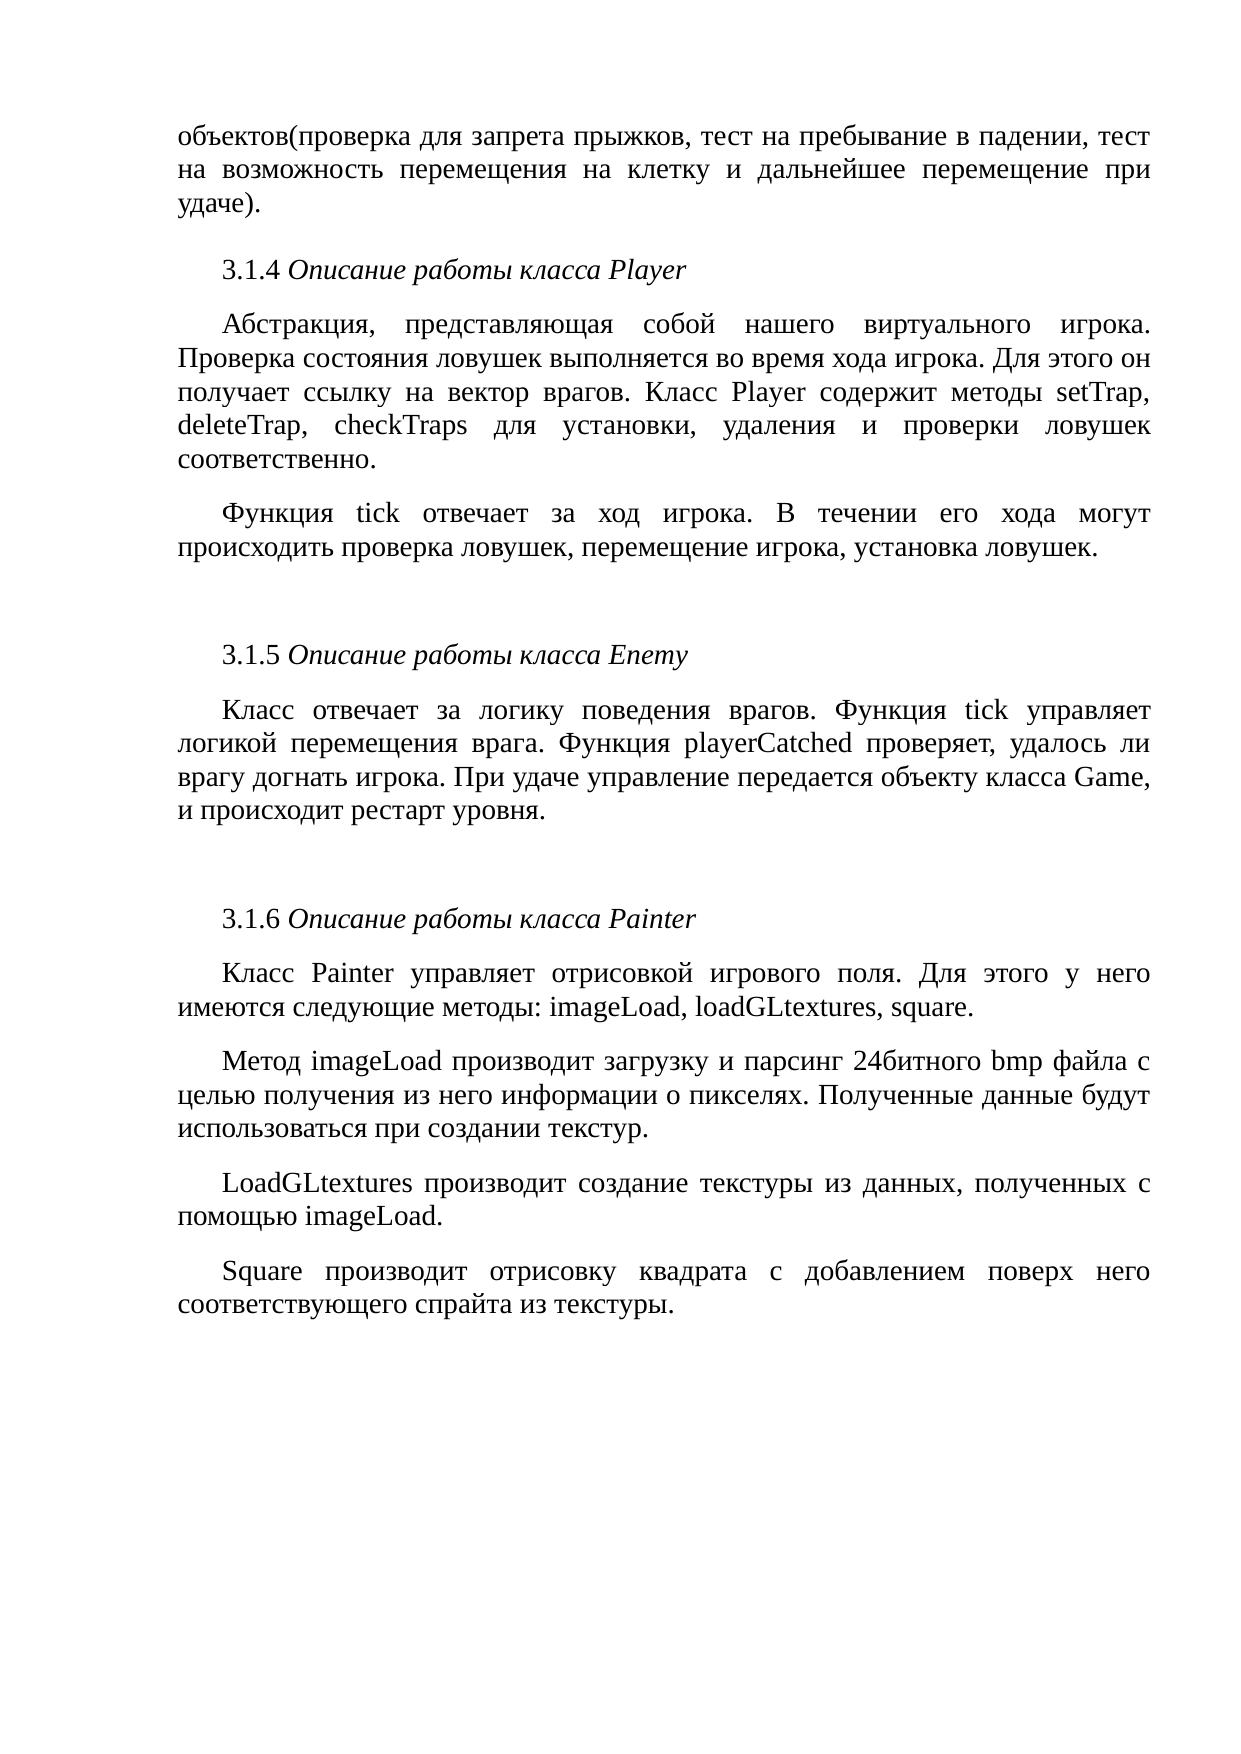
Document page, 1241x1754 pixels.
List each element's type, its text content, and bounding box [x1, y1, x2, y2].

text Класс отвечает за логику поведения врагов. Функция tick управляет логикой перемещения врага. Функция playerCatched проверяет, удалось ли врагу догнать игрока. При удаче управление передается объекту класса Game, и происходит рестарт уровня. [177, 692, 1152, 826]
text Абстракция, представляющая собой нашего виртуального игрока. Проверка состояния ловушек выполняется во время хода игрока. Для этого он получает ссылку на вектор врагов. Класс Player содержит методы setTrap, deleteTrap, checkTraps для установки, удаления и проверки ловушек соответственно. [177, 307, 1152, 474]
text Square производит отрисовку квадрата с добавлением поверх него соответствующего спрайта из текстуры. [177, 1253, 1152, 1320]
text Функция tick отвечает за ход игрока. В течении его хода могут происходить проверка ловушек, перемещение игрока, установка ловушек. [177, 495, 1152, 562]
text 3.1.4 Описание работы класса Player [177, 252, 1152, 286]
text объектов(проверка для запрета прыжков, тест на пребывание в падении, тест на возможность перемещения на клетку и дальнейшее перемещение при удаче). [177, 118, 1152, 219]
text Класс Painter управляет отрисовкой игрового поля. Для этого у него имеются следующие методы: imageLoad, loadGLtextures, square. [177, 956, 1152, 1023]
text LoadGLtextures производит создание текстуры из данных, полученных с помощью imageLoad. [177, 1165, 1152, 1232]
text Метод imageLoad производит загрузку и парсинг 24битного bmp файла с целью получения из него информации о пикселях. Полученные данные будут использоваться при создании текстур. [177, 1043, 1152, 1144]
text 3.1.5 Описание работы класса Enemy [177, 637, 1152, 671]
text 3.1.6 Описание работы класса Painter [177, 901, 1152, 935]
